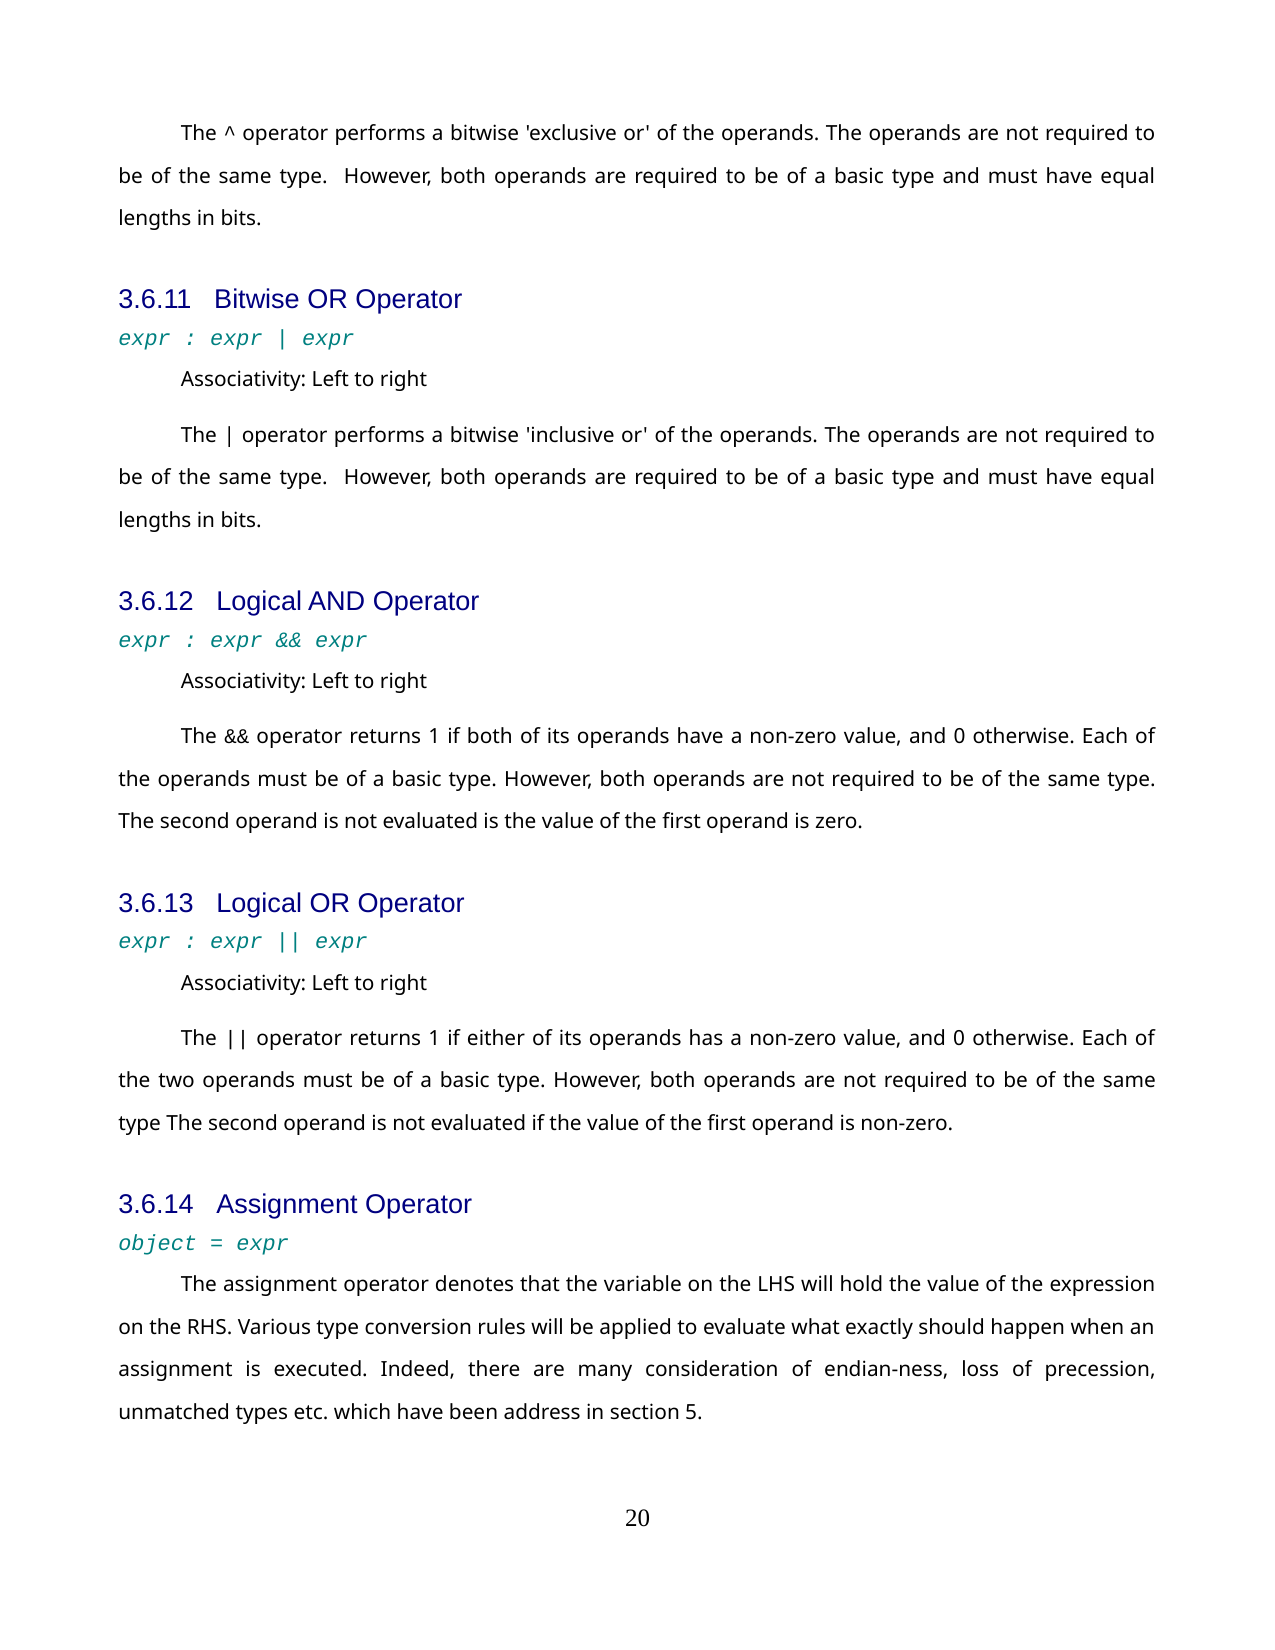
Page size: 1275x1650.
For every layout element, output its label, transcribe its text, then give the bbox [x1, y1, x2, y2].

subtitle Logical AND Operator [118, 585, 1157, 616]
text The | operator performs a bitwise 'inclusive or' of the operands. The operands are not required to be of the same type. However, both operands are required to be of a basic type and must have equal lengths in bits. [118, 420, 1157, 533]
subtitle Assignment Operator [118, 1188, 1157, 1219]
text expr : expr || expr [118, 930, 1157, 955]
text Associativity: Left to right [118, 968, 1157, 996]
text Associativity: Left to right [118, 666, 1157, 694]
text The && operator returns 1 if both of its operands have a non-zero value, and 0 otherwise. Each of the operands must be of a basic type. However, both operands are not required to be of the same type. The second operand is not evaluated is the value of the first operand is zero. [118, 721, 1157, 835]
text expr : expr | expr [118, 327, 1157, 352]
text object = expr [118, 1232, 1157, 1257]
text expr : expr && expr [118, 629, 1157, 653]
text Associativity: Left to right [118, 364, 1157, 393]
text The assignment operator denotes that the variable on the LHS will hold the value of the expression on the RHS. Various type conversion rules will be applied to evaluate what exactly should happen when an assignment is executed. Indeed, there are many consideration of endian-ness, loss of precession, unmatched types etc. which have been address in section 5. [118, 1269, 1157, 1425]
subtitle Logical OR Operator [118, 887, 1157, 918]
text The ^ operator performs a bitwise 'exclusive or' of the operands. The operands are not required to be of the same type. However, both operands are required to be of a basic type and must have equal lengths in bits. [118, 118, 1157, 232]
text The || operator returns 1 if either of its operands has a non-zero value, and 0 otherwise. Each of the two operands must be of a basic type. However, both operands are not required to be of the same type The second operand is not evaluated if the value of the first operand is non-zero. [118, 1023, 1157, 1136]
subtitle Bitwise OR Operator [118, 283, 1157, 315]
